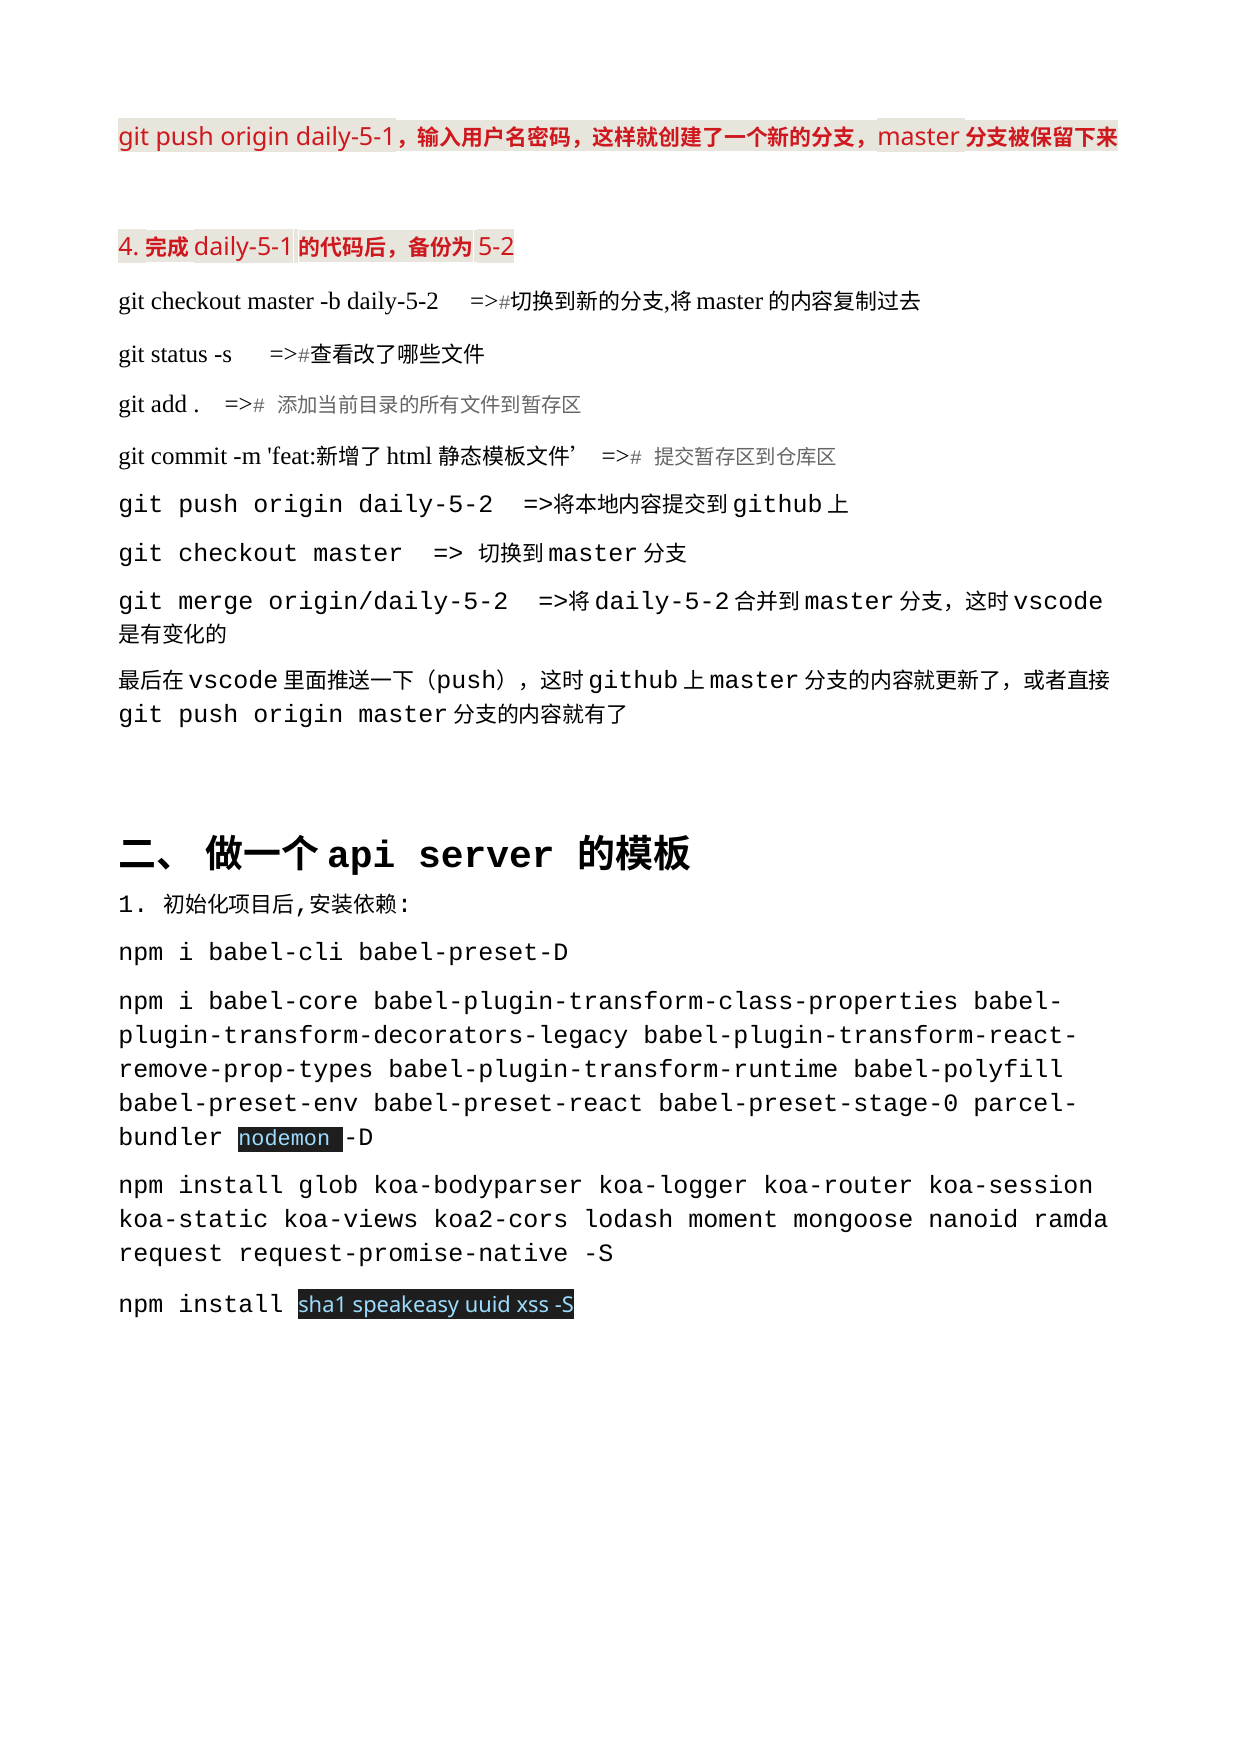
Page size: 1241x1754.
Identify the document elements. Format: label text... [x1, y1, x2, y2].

text git merge origin/daily-5-2 =>将daily-5-2合并到master分支，这时vscode是有变化的 [118, 589, 1122, 648]
text git push origin daily-5-2 =>将本地内容提交到github上 [118, 492, 1122, 520]
text npm i babel-cli babel-preset-D [118, 940, 1122, 968]
subtitle 做一个api server 的模板 [118, 824, 1122, 879]
text git add . =># 添加当前目录的所有文件到暂存区 [118, 389, 1122, 419]
text npm install sha1 speakeasy uuid xss -S [118, 1289, 1122, 1320]
text git push origin daily-5-1，输入用户名密码，这样就创建了一个新的分支，master分支被保留下来 [118, 118, 1122, 152]
text npm i babel-core babel-plugin-transform-class-properties babel-plugin-transform-decorators-legacy babel-plugin-transform-react-remove-prop-types babel-plugin-transform-runtime babel-polyfill babel-preset-env babel-preset-react babel-preset-stage-0 parcel-bundler nodemon -D [118, 988, 1122, 1153]
text git checkout master => 切换到master分支 [118, 540, 1122, 569]
text git status -s =>#查看改了哪些文件 [118, 337, 1122, 368]
text 4. 完成daily-5-1的代码后，备份为5-2 [118, 229, 1122, 263]
text git commit -m 'feat:新增了html 静态模板文件’ =># 提交暂存区到仓库区 [118, 439, 1122, 471]
text npm install glob koa-bodyparser koa-logger koa-router koa-session koa-static koa-views koa2-cors lodash moment mongoose nanoid ramda request request-promise-native -S [118, 1173, 1122, 1269]
text 1. 初始化项目后,安装依赖: [118, 891, 1122, 920]
text git checkout master -b daily-5-2 =>#切换到新的分支,将master的内容复制过去 [118, 284, 1122, 316]
text 最后在vscode里面推送一下（push），这时github上master分支的内容就更新了，或者直接git push origin master分支的内容就有了 [118, 667, 1122, 730]
